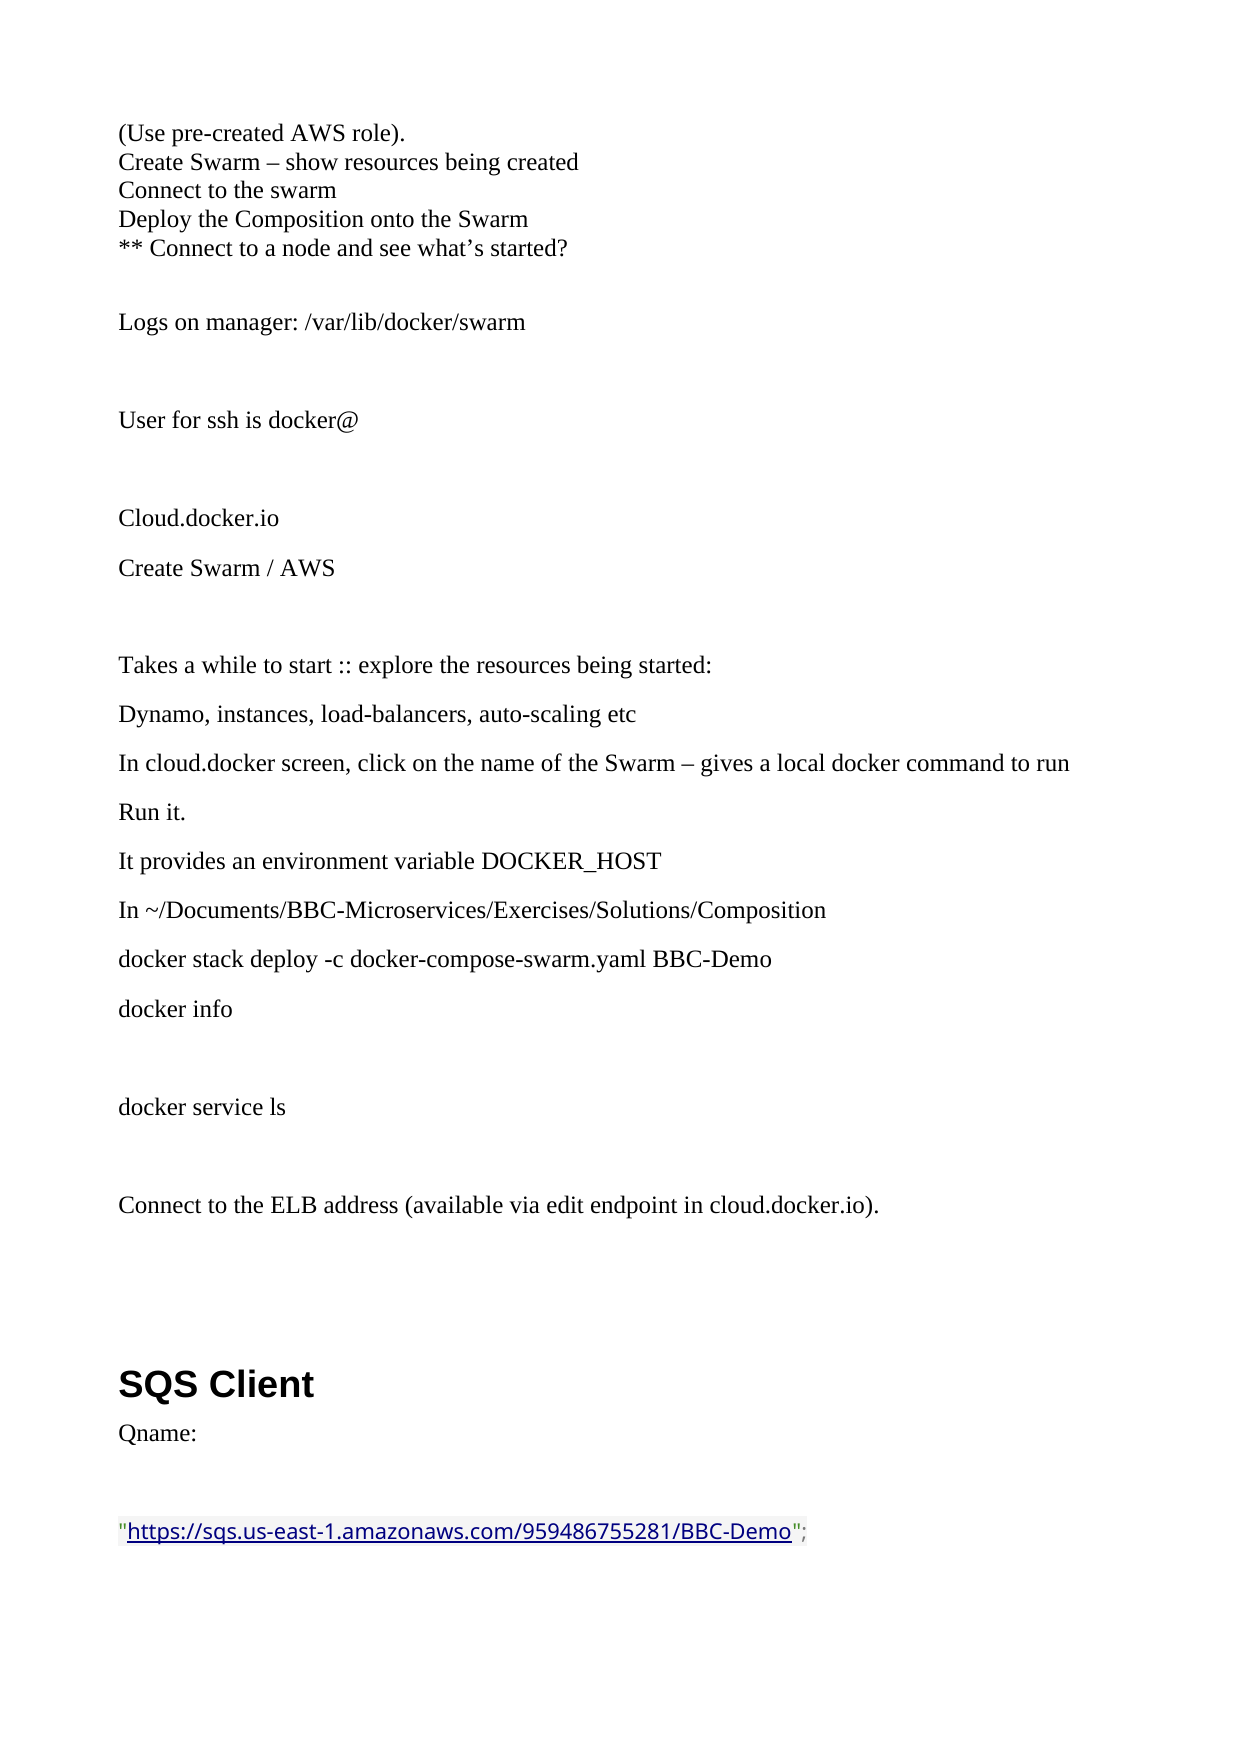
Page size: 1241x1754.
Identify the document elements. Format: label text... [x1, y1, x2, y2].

text ** Connect to a node and see what’s started? [118, 233, 1122, 262]
text docker stack deploy -c docker-compose-swarm.yaml BBC-Demo [118, 944, 1122, 973]
text Connect to the ELB address (available via edit endpoint in cloud.docker.io). [118, 1190, 1122, 1219]
text In cloud.docker screen, click on the name of the Swarm – gives a local docker command to run [118, 748, 1122, 777]
text (Use pre-created AWS role). [118, 118, 1122, 147]
text Cloud.docker.io [118, 503, 1122, 532]
text docker info [118, 994, 1122, 1022]
text In ~/Documents/BBC-Microservices/Exercises/Solutions/Composition [118, 896, 1122, 924]
text docker service ls [118, 1092, 1122, 1121]
text Qname: [118, 1418, 1122, 1447]
text Create Swarm / AWS [118, 553, 1122, 581]
text Create Swarm – show resources being created [118, 147, 1122, 176]
text Connect to the swarm [118, 176, 1122, 204]
subtitle SQS Client [118, 1362, 1122, 1406]
text Run it. [118, 797, 1122, 826]
text Takes a while to start :: explore the resources being started: [118, 650, 1122, 679]
text "https://sqs.us-east-1.amazonaws.com/959486755281/BBC-Demo"; [118, 1516, 1122, 1546]
text It provides an environment variable DOCKER_HOST [118, 846, 1122, 875]
text Dynamo, instances, load-balancers, auto-scaling etc [118, 699, 1122, 728]
text User for ssh is docker@ [118, 405, 1122, 434]
text Logs on manager: /var/lib/docker/swarm [118, 307, 1122, 336]
text Deploy the Composition onto the Swarm [118, 204, 1122, 233]
